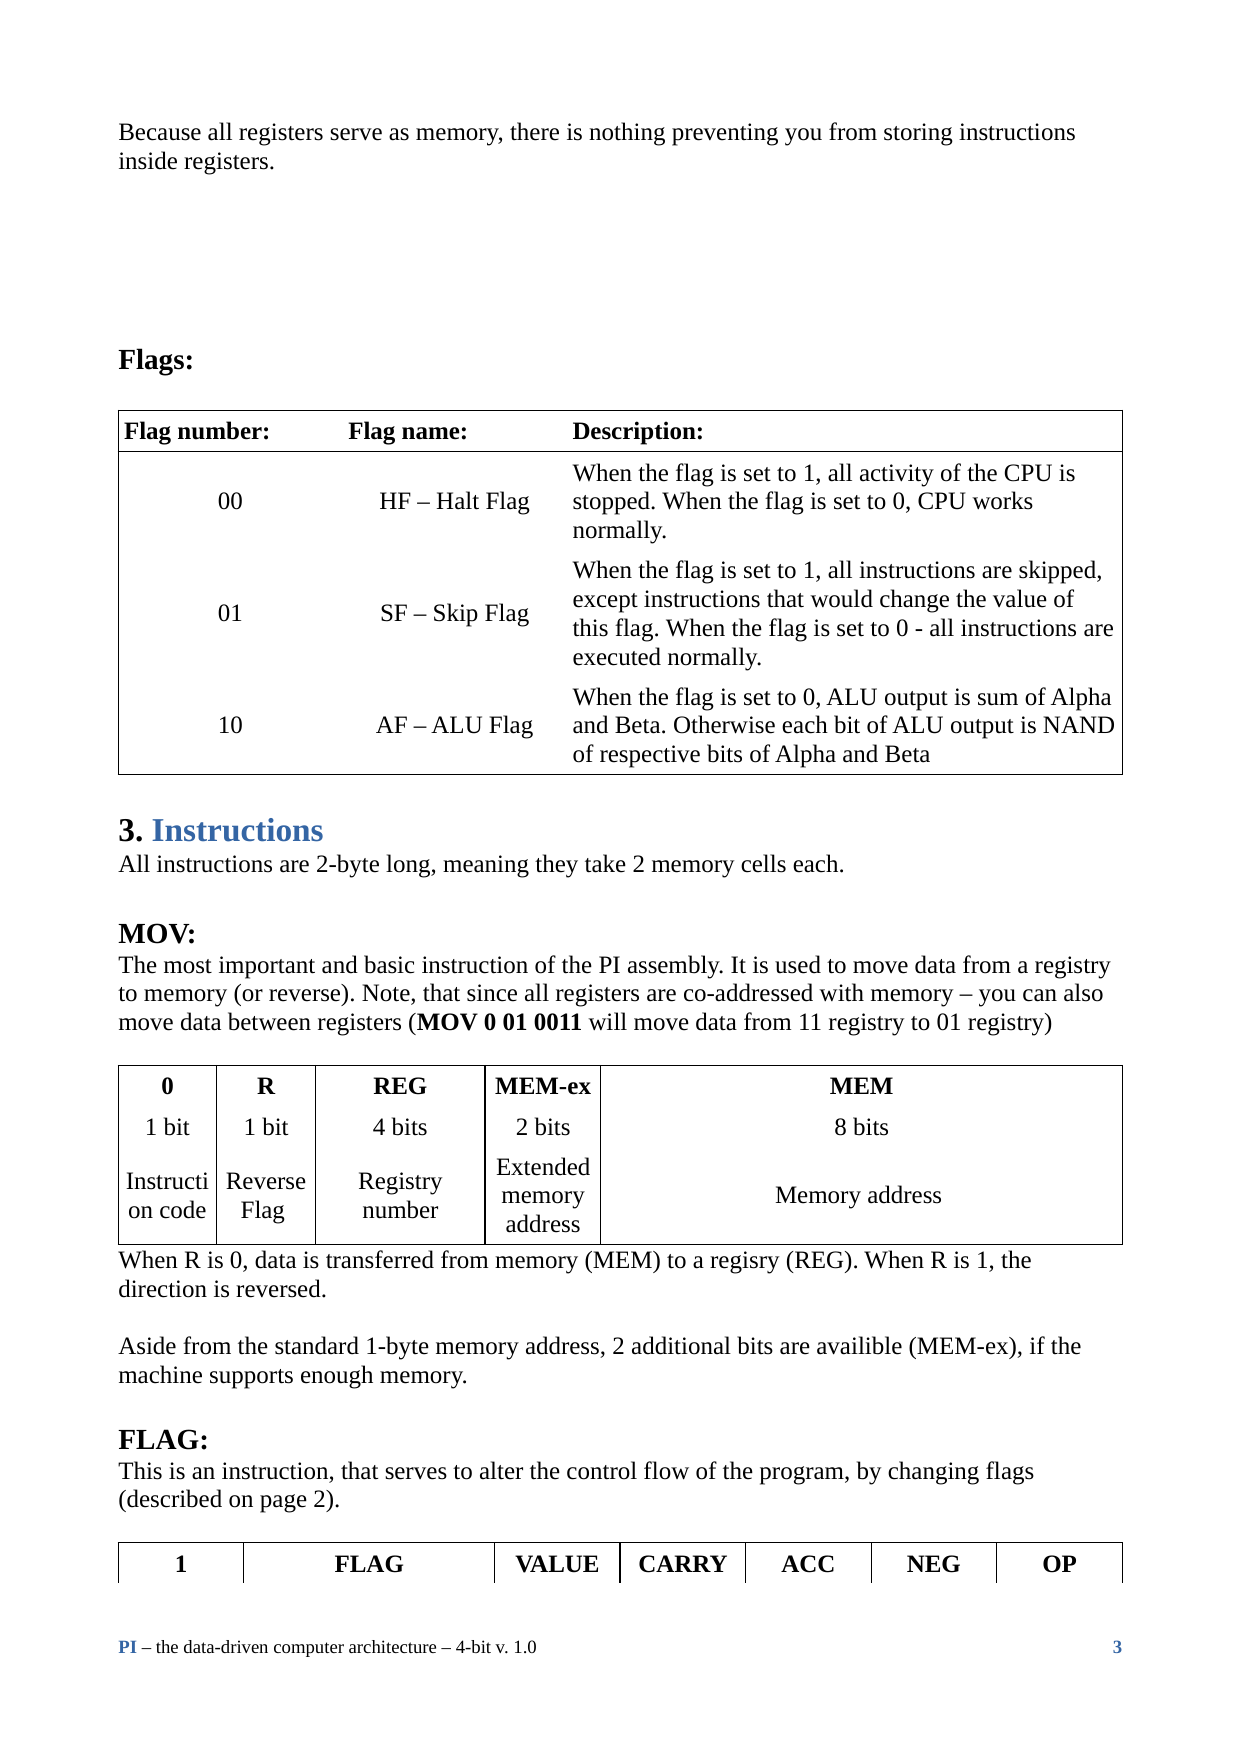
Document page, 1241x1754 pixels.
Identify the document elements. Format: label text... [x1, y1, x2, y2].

table_cell When the flag is set to 0, ALU output is sum of Alpha and Beta. Otherwise each bit of ALU output is NAND of respective bits of Alpha and Beta [567, 676, 1122, 774]
table_cell 4 bits [316, 1106, 484, 1146]
table_cell 00 [119, 452, 342, 549]
table_header Flag name: [342, 411, 567, 451]
text This is an instruction, that serves to alter the control flow of the program, by changing flags (described on page 2). [118, 1456, 1122, 1513]
table_cell 1 bit [217, 1106, 315, 1146]
table_cell 1 bit [119, 1106, 216, 1146]
table_header CARRY [621, 1543, 745, 1583]
text Flags: [118, 342, 1122, 376]
text The most important and basic instruction of the PI assembly. It is used to move data from a registry to memory (or reverse). Note, that since all registers are co-addressed with memory – you can also move data between registers (MOV 0 01 0011 will move data from 11 registry to 01 registry) [118, 950, 1122, 1036]
text FLAG: [118, 1422, 1122, 1456]
table_cell 8 bits [601, 1106, 1122, 1146]
table_header Description: [567, 411, 1122, 451]
text When R is 0, data is transferred from memory (MEM) to a regisry (REG). When R is 1, the direction is reversed. [118, 1245, 1122, 1302]
table_cell SF – Skip Flag [342, 550, 567, 676]
table_cell When the flag is set to 1, all instructions are skipped, except instructions that would change the value of this flag. When the flag is set to 0 - all instructions are executed normally. [567, 550, 1122, 676]
text All instructions are 2-byte long, meaning they take 2 memory cells each. [118, 849, 1122, 878]
table_header Flag number: [119, 411, 342, 451]
table_header OP [997, 1543, 1122, 1583]
table_cell 01 [119, 550, 342, 676]
text Aside from the standard 1-byte memory address, 2 additional bits are availible (MEM-ex), if the machine supports enough memory. [118, 1331, 1122, 1389]
table_cell Instruction code [119, 1146, 216, 1244]
table_header 0 [119, 1066, 216, 1106]
table_header REG [316, 1066, 484, 1106]
table_header 1 [119, 1543, 243, 1583]
table_cell 10 [119, 676, 342, 774]
table_cell Reverse Flag [217, 1146, 315, 1244]
table_header R [217, 1066, 315, 1106]
table_cell HF – Halt Flag [342, 452, 567, 549]
table_cell AF – ALU Flag [342, 676, 567, 774]
table_header MEM [601, 1066, 1122, 1106]
table_header FLAG [244, 1543, 494, 1583]
table_cell Extended memory address [486, 1146, 600, 1244]
table_header MEM-ex [486, 1066, 600, 1106]
table_header VALUE [495, 1543, 619, 1583]
table_header NEG [872, 1543, 996, 1583]
table_cell Memory address [601, 1146, 1122, 1244]
table_header ACC [746, 1543, 871, 1583]
text Because all registers serve as memory, there is nothing preventing you from storing instructions inside registers. [118, 117, 1122, 175]
table_cell Registry number [316, 1146, 484, 1244]
table_cell 2 bits [486, 1106, 600, 1146]
text MOV: [118, 916, 1122, 950]
table_cell When the flag is set to 1, all activity of the CPU is stopped. When the flag is set to 0, CPU works normally. [567, 452, 1122, 549]
text 3. Instructions [118, 811, 1122, 849]
